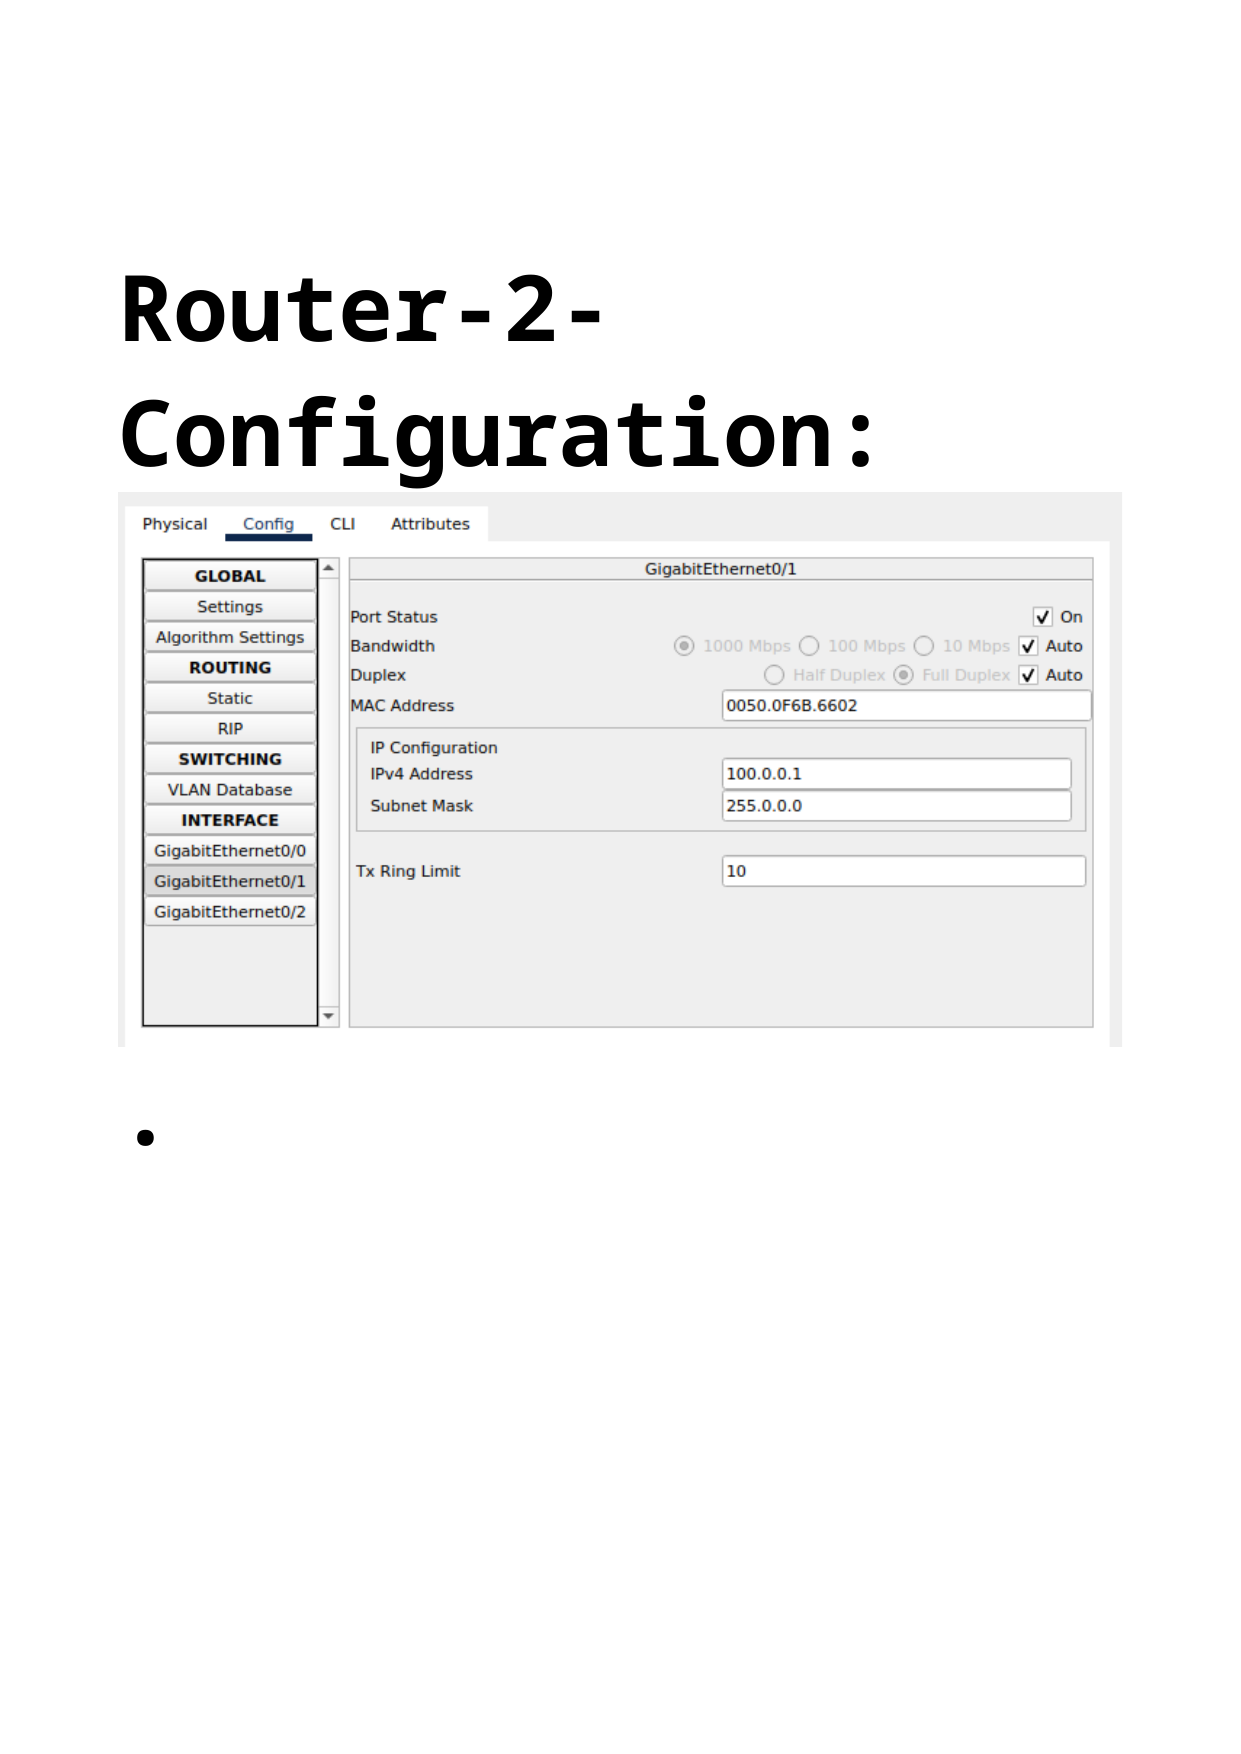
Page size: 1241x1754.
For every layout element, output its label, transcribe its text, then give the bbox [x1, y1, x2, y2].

picture [118, 492, 1123, 1047]
text . [118, 1047, 1122, 1172]
text Router-2-Configuration: [118, 243, 1122, 492]
